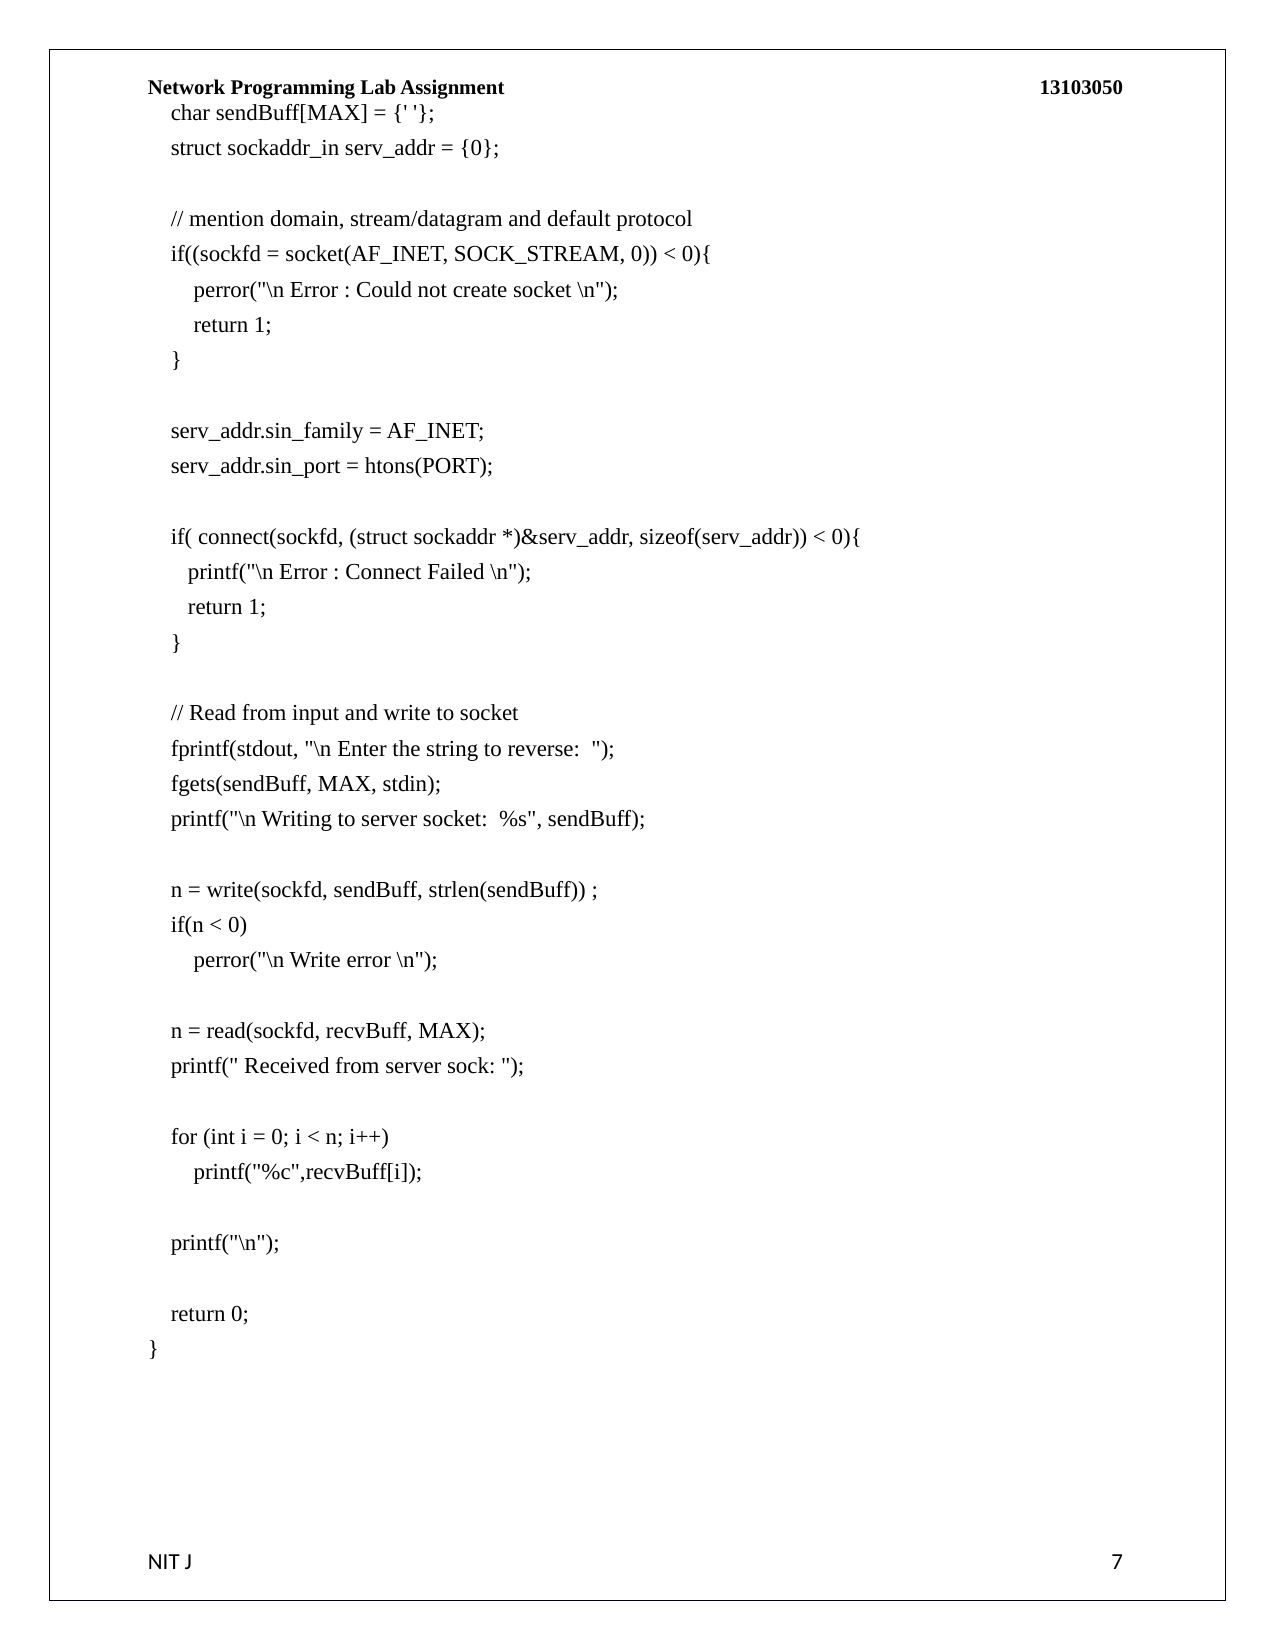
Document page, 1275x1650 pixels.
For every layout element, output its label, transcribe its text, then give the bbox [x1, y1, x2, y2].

text return 0; [148, 1300, 1169, 1326]
text struct sockaddr_in serv_addr = {0}; [148, 134, 1169, 161]
text for (int i = 0; i < n; i++) [148, 1123, 1169, 1149]
text fgets(sendBuff, MAX, stdin); [148, 770, 1169, 796]
text if(n < 0) [148, 911, 1169, 938]
text serv_addr.sin_family = AF_INET; [148, 417, 1169, 443]
text printf("\n Error : Connect Failed \n"); [148, 558, 1169, 584]
text printf("\n"); [148, 1229, 1169, 1255]
text return 1; [148, 311, 1169, 337]
text perror("\n Error : Could not create socket \n"); [148, 276, 1169, 302]
text fprintf(stdout, "\n Enter the string to reverse: "); [148, 735, 1169, 761]
text } [148, 629, 1169, 655]
text return 1; [148, 593, 1169, 620]
text } [148, 1335, 1169, 1361]
text } [148, 346, 1169, 373]
text if( connect(sockfd, (struct sockaddr *)&serv_addr, sizeof(serv_addr)) < 0){ [148, 523, 1169, 549]
text n = read(sockfd, recvBuff, MAX); [148, 1017, 1169, 1043]
text n = write(sockfd, sendBuff, strlen(sendBuff)) ; [148, 876, 1169, 902]
text char sendBuff[MAX] = {' '}; [148, 99, 1169, 125]
text if((sockfd = socket(AF_INET, SOCK_STREAM, 0)) < 0){ [148, 240, 1169, 267]
text // mention domain, stream/datagram and default protocol [148, 205, 1169, 231]
text printf("%c",recvBuff[i]); [148, 1158, 1169, 1185]
text printf("\n Writing to server socket: %s", sendBuff); [148, 805, 1169, 832]
text serv_addr.sin_port = htons(PORT); [148, 452, 1169, 478]
text printf(" Received from server sock: "); [148, 1052, 1169, 1079]
text // Read from input and write to socket [148, 699, 1169, 726]
text perror("\n Write error \n"); [148, 947, 1169, 973]
